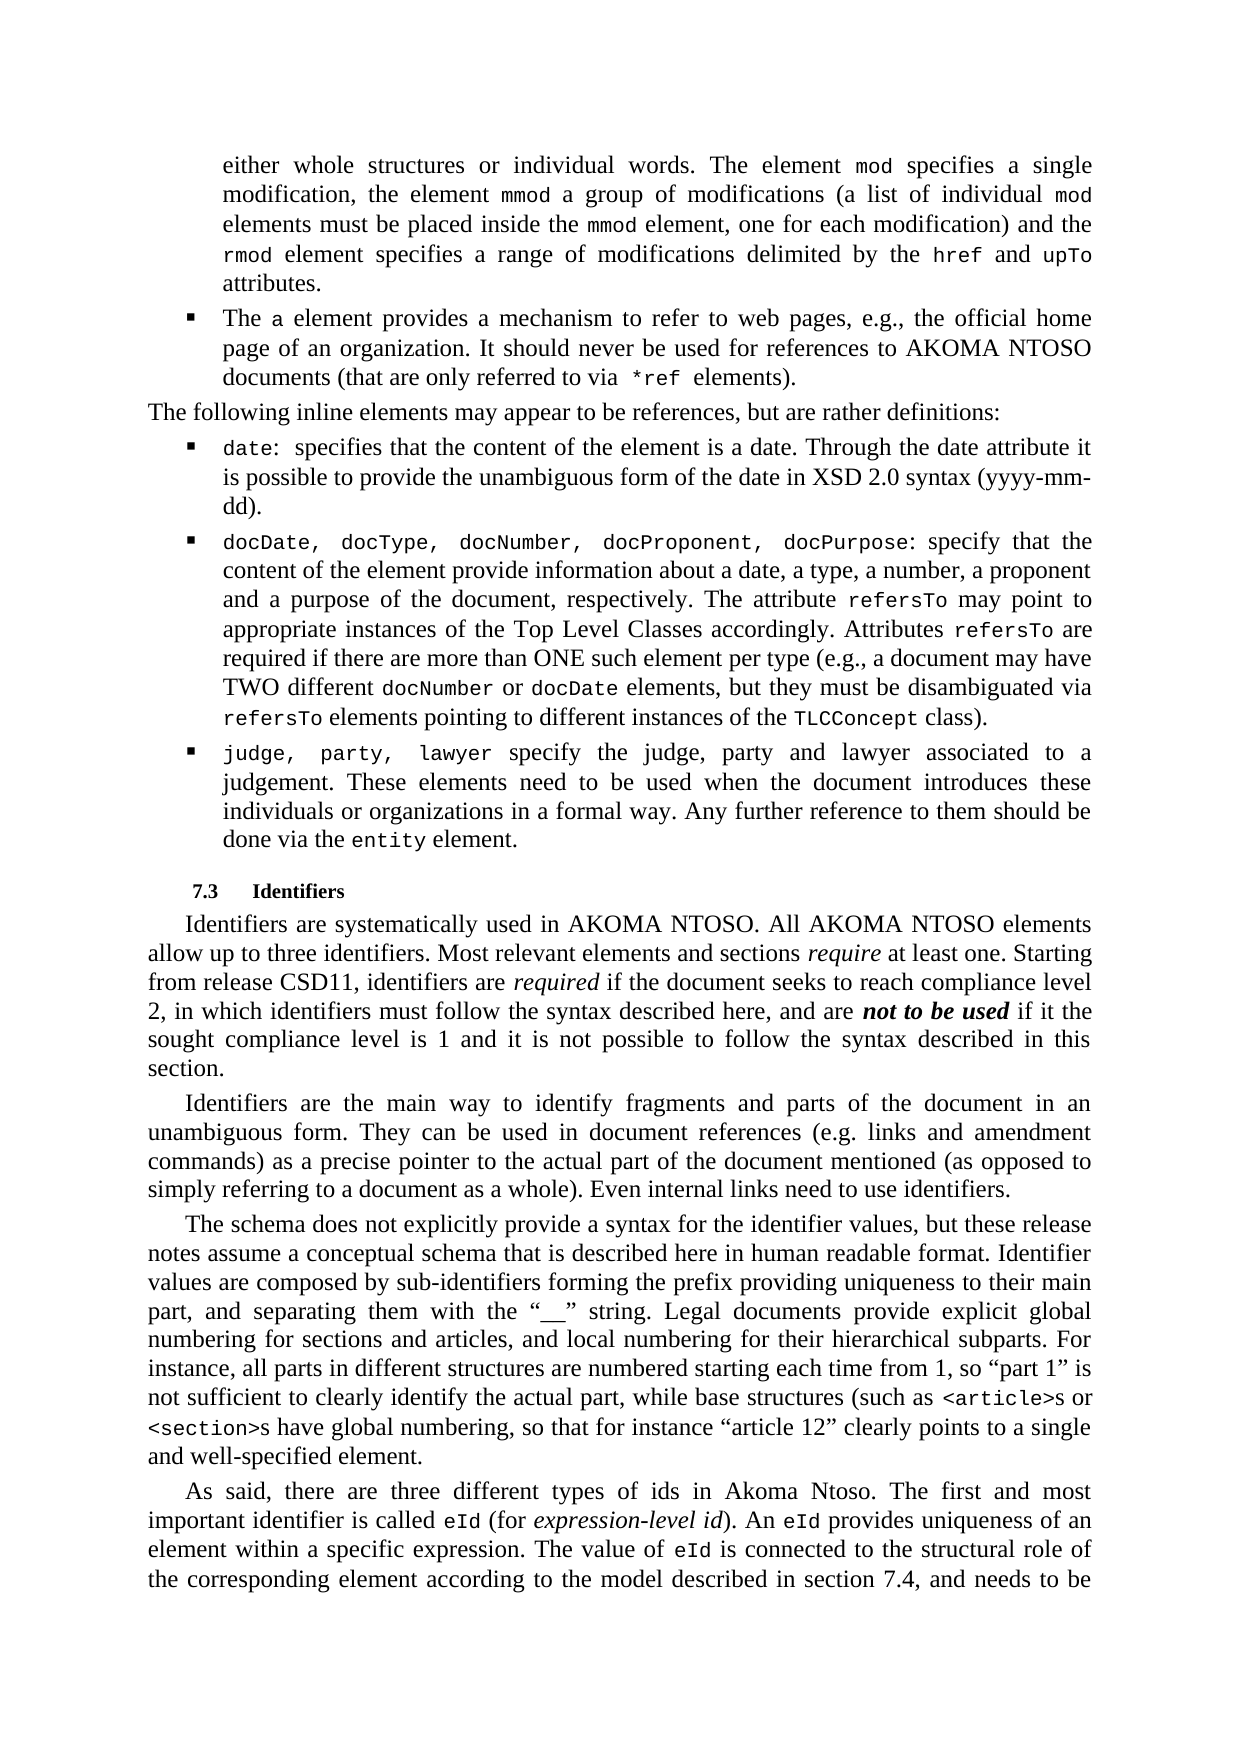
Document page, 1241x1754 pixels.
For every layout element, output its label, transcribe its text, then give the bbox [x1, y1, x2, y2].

list date: specifies that the content of the element is a date. Through the date attribute it is possible to provide the unambiguous form of the date in XSD 2.0 syntax (yyyy-mm-dd). [185, 432, 1092, 519]
text Identifiers are systematically used in AKOMA NTOSO. All AKOMA NTOSO elements allow up to three identifiers. Most relevant elements and sections require at least one. Starting from release CSD11, identifiers are required if the document seeks to reach compliance level 2, in which identifiers must follow the syntax described here, and are not to be used if it the sought compliance level is 1 and it is not possible to follow the syntax described in this section. [148, 909, 1092, 1082]
text As said, there are three different types of ids in Akoma Ntoso. The first and most important identifier is called eId (for expression-level id). An eId provides uniqueness of an element within a specific expression. The value of eId is connected to the structural role of the corresponding element according to the model described in section 7.4, and needs to be [148, 1476, 1092, 1593]
list either whole structures or individual words. The element mod specifies a single modification, the element mmod a group of modifications (a list of individual mod elements must be placed inside the mmod element, one for each modification) and the rmod element specifies a range of modifications delimited by the href and upTo attributes. [185, 150, 1092, 297]
subtitle Identifiers [192, 879, 1092, 903]
list docDate, docType, docNumber, docProponent, docPurpose: specify that the content of the element provide information about a date, a type, a number, a proponent and a purpose of the document, respectively. The attribute refersTo may point to appropriate instances of the Top Level Classes accordingly. Attributes refersTo are required if there are more than ONE such element per type (e.g., a document may have TWO different docNumber or docDate elements, but they must be disambiguated via refersTo elements pointing to different instances of the TLCConcept class). [185, 526, 1092, 731]
text Identifiers are the main way to identify fragments and parts of the document in an unambiguous form. They can be used in document references (e.g. links and amendment commands) as a precise pointer to the actual part of the document mentioned (as opposed to simply referring to a document as a whole). Even internal links need to use identifiers. [148, 1088, 1092, 1203]
list judge, party, lawyer specify the judge, party and lawyer associated to a judgement. These elements need to be used when the document introduces these individuals or organizations in a formal way. Any further reference to them should be done via the entity element. [185, 737, 1092, 854]
list The a element provides a mechanism to refer to web pages, e.g., the official home page of an organization. It should never be used for references to AKOMA NTOSO documents (that are only referred to via *ref elements). [185, 303, 1092, 391]
text The following inline elements may appear to be references, but are rather definitions: [148, 397, 1092, 426]
text The schema does not explicitly provide a syntax for the identifier values, but these release notes assume a conceptual schema that is described here in human readable format. Identifier values are composed by sub-identifiers forming the prefix providing uniqueness to their main part, and separating them with the “__” string. Legal documents provide explicit global numbering for sections and articles, and local numbering for their hierarchical subparts. For instance, all parts in different structures are numbered starting each time from 1, so “part 1” is not sufficient to clearly identify the actual part, while base structures (such as <article>s or <section>s have global numbering, so that for instance “article 12” clearly points to a single and well-specified element. [148, 1209, 1092, 1470]
